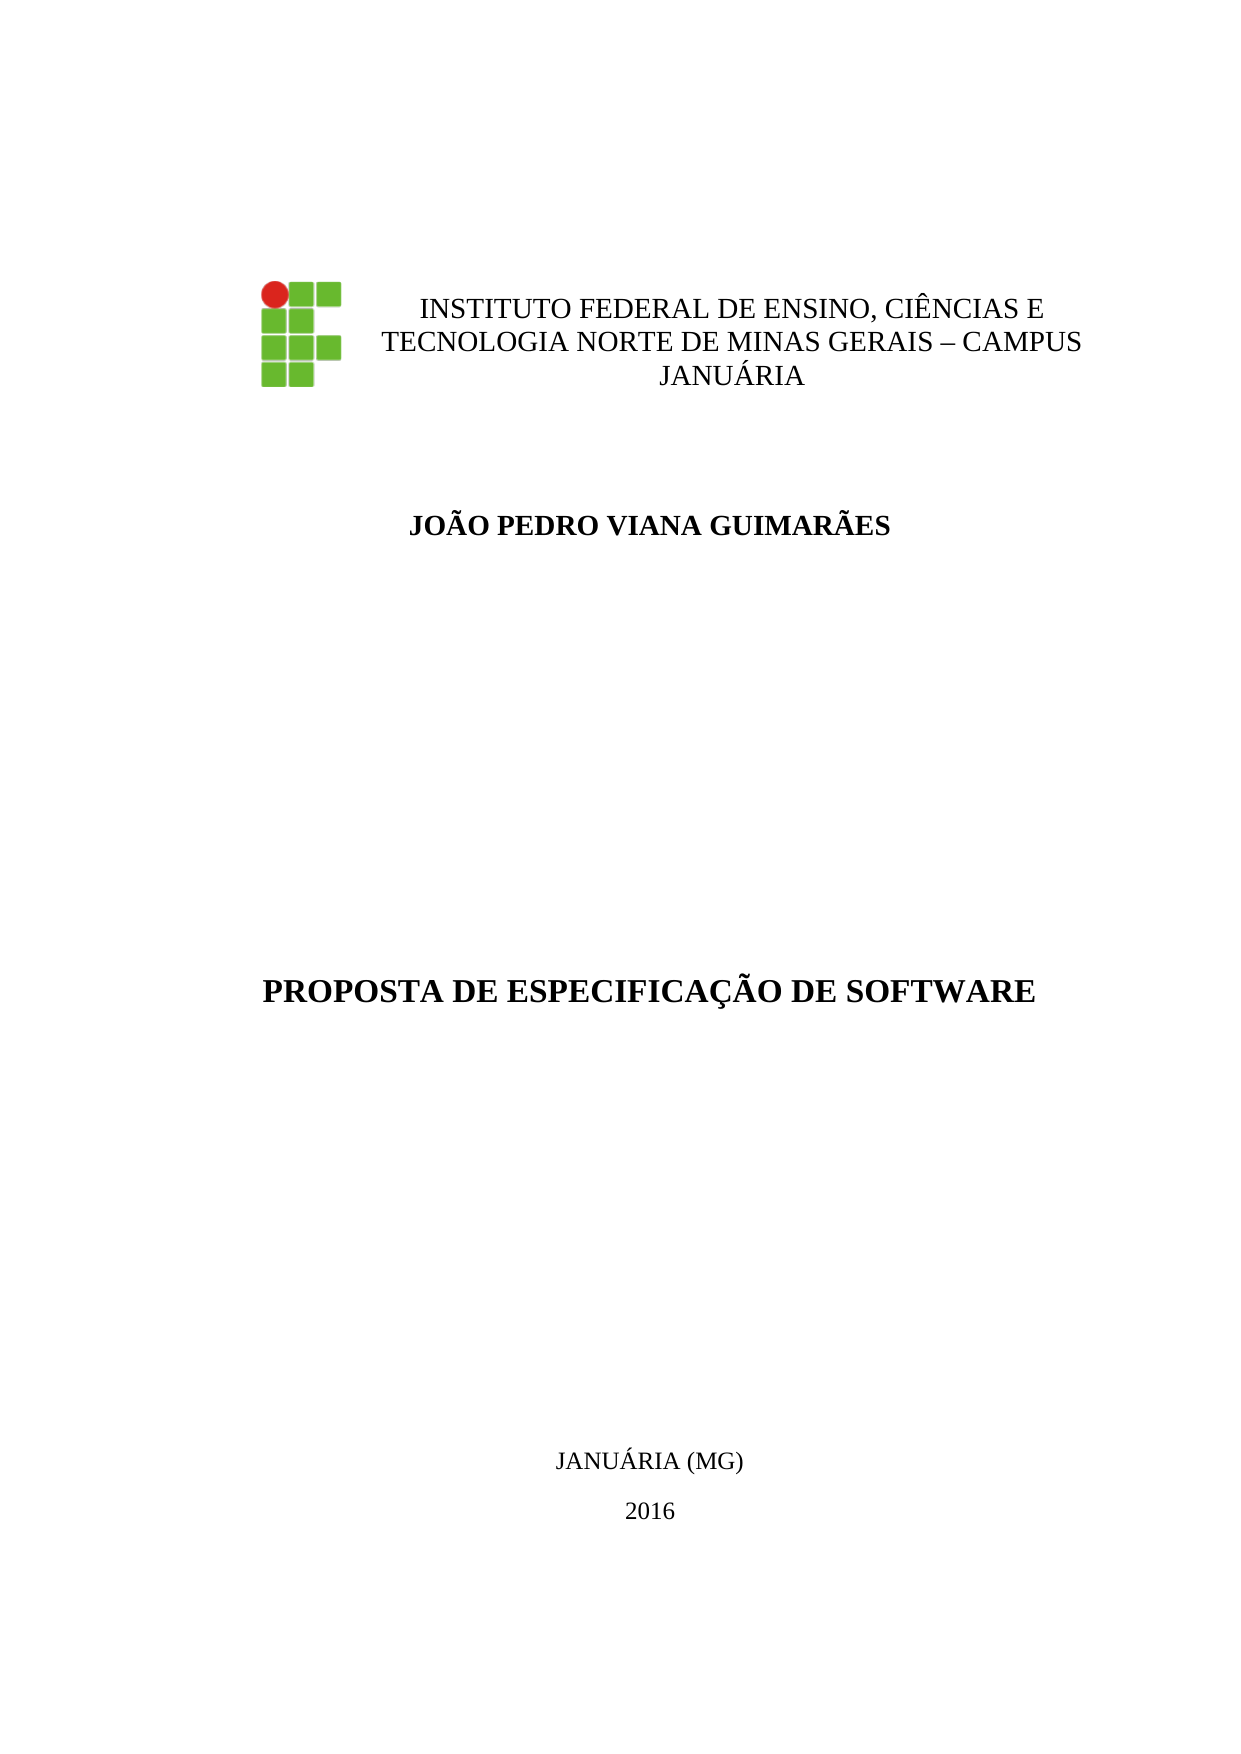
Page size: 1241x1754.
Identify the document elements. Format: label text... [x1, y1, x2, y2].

text INSTITUTO FEDERAL DE ENSINO, CIÊNCIAS E TECNOLOGIA NORTE DE MINAS GERAIS – CAMPUS JANUÁRIA [177, 291, 1122, 392]
text PROPOSTA DE ESPECIFICAÇÃO DE SOFTWARE [177, 972, 1122, 1010]
text JOÃO PEDRO VIANA GUIMARÃES [177, 508, 1122, 542]
text 2016 [177, 1496, 1122, 1525]
text JANUÁRIA (MG) [177, 1446, 1122, 1475]
